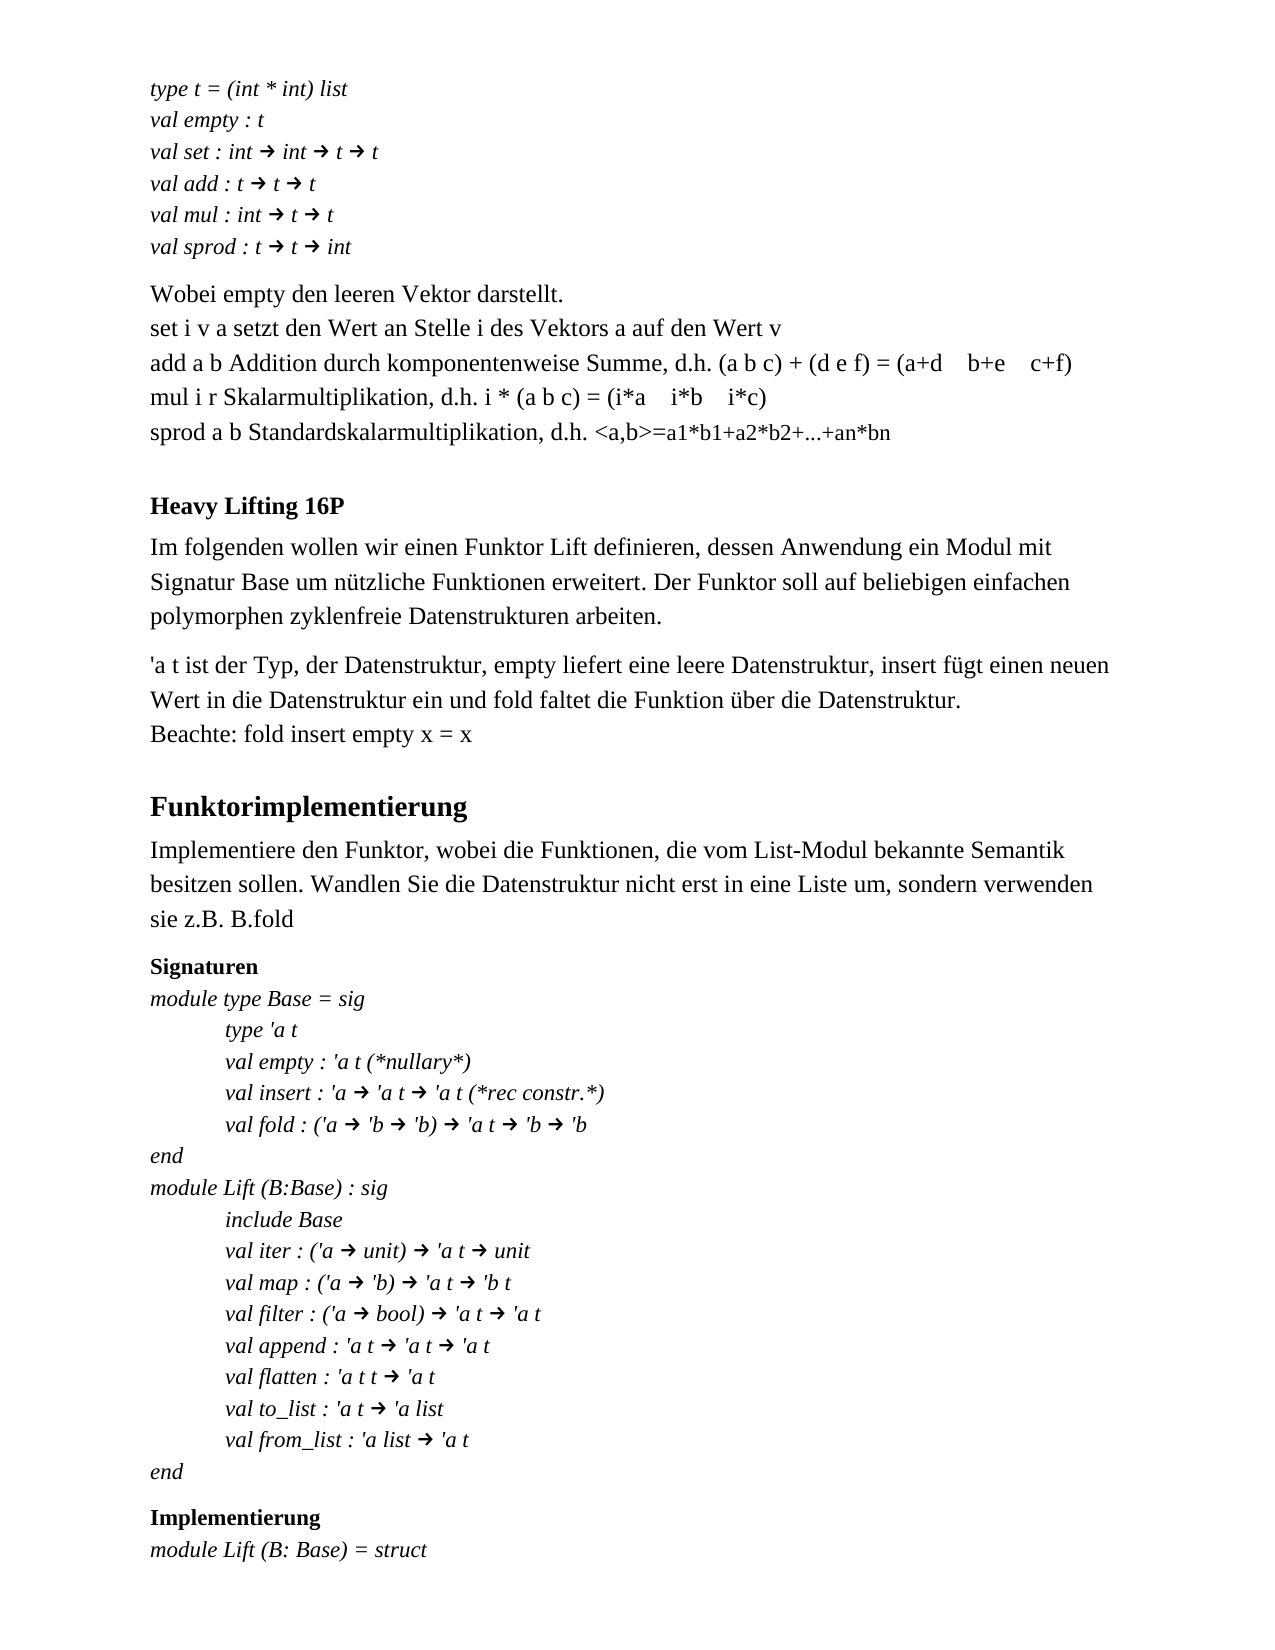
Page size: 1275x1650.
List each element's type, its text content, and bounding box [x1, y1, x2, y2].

text Signaturen module type Base = sig type 'a t val empty : 'a t (*nullary*) val insert : 'a → 'a t → 'a t (*rec constr.*) val fold : ('a → 'b → 'b) → 'a t → 'b → 'b end module Lift (B:Base) : sig include Base val iter : ('a → unit) → 'a t → unit val map : ('a → 'b) → 'a t → 'b t val filter : ('a → bool) → 'a t → 'a t val append : 'a t → 'a t → 'a t val flatten : 'a t t → 'a t val to_list : 'a t → 'a list val from_list : 'a list → 'a t end [150, 953, 1125, 1484]
text Implementierung module Lift (B: Base) = struct [150, 1504, 1125, 1562]
text Im folgenden wollen wir einen Funktor Lift definieren, dessen Anwendung ein Modul mit Signatur Base um nützliche Funktionen erweitert. Der Funktor soll auf beliebigen einfachen polymorphen zyklenfreie Datenstrukturen arbeiten. [150, 532, 1125, 630]
text type t = (int * int) list val empty : t val set : int → int → t → t val add : t → t → t val mul : int → t → t val sprod : t → t → int [150, 75, 1125, 259]
text 'a t ist der Typ, der Datenstruktur, empty liefert eine leere Datenstruktur, insert fügt einen neuen Wert in die Datenstruktur ein und fold faltet die Funktion über die Datenstruktur. Beachte: fold insert empty x = x [150, 650, 1125, 748]
text Heavy Lifting 16P [150, 491, 1125, 520]
text Implementiere den Funktor, wobei die Funktionen, die vom List-Modul bekannte Semantik besitzen sollen. Wandlen Sie die Datenstruktur nicht erst in eine Liste um, sondern verwenden sie z.B. B.fold [150, 835, 1125, 933]
text Funktorimplementierung [150, 789, 1125, 823]
text Wobei empty den leeren Vektor darstellt. set i v a setzt den Wert an Stelle i des Vektors a auf den Wert v add a b Addition durch komponentenweise Summe, d.h. (a b c) + (d e f) = (a+d b+e c+f) mul i r Skalarmultiplikation, d.h. i * (a b c) = (i*a i*b i*c) sprod a b Standardskalarmultiplikation, d.h. <a,b>=a1*b1+a2*b2+...+an*bn [150, 279, 1125, 446]
